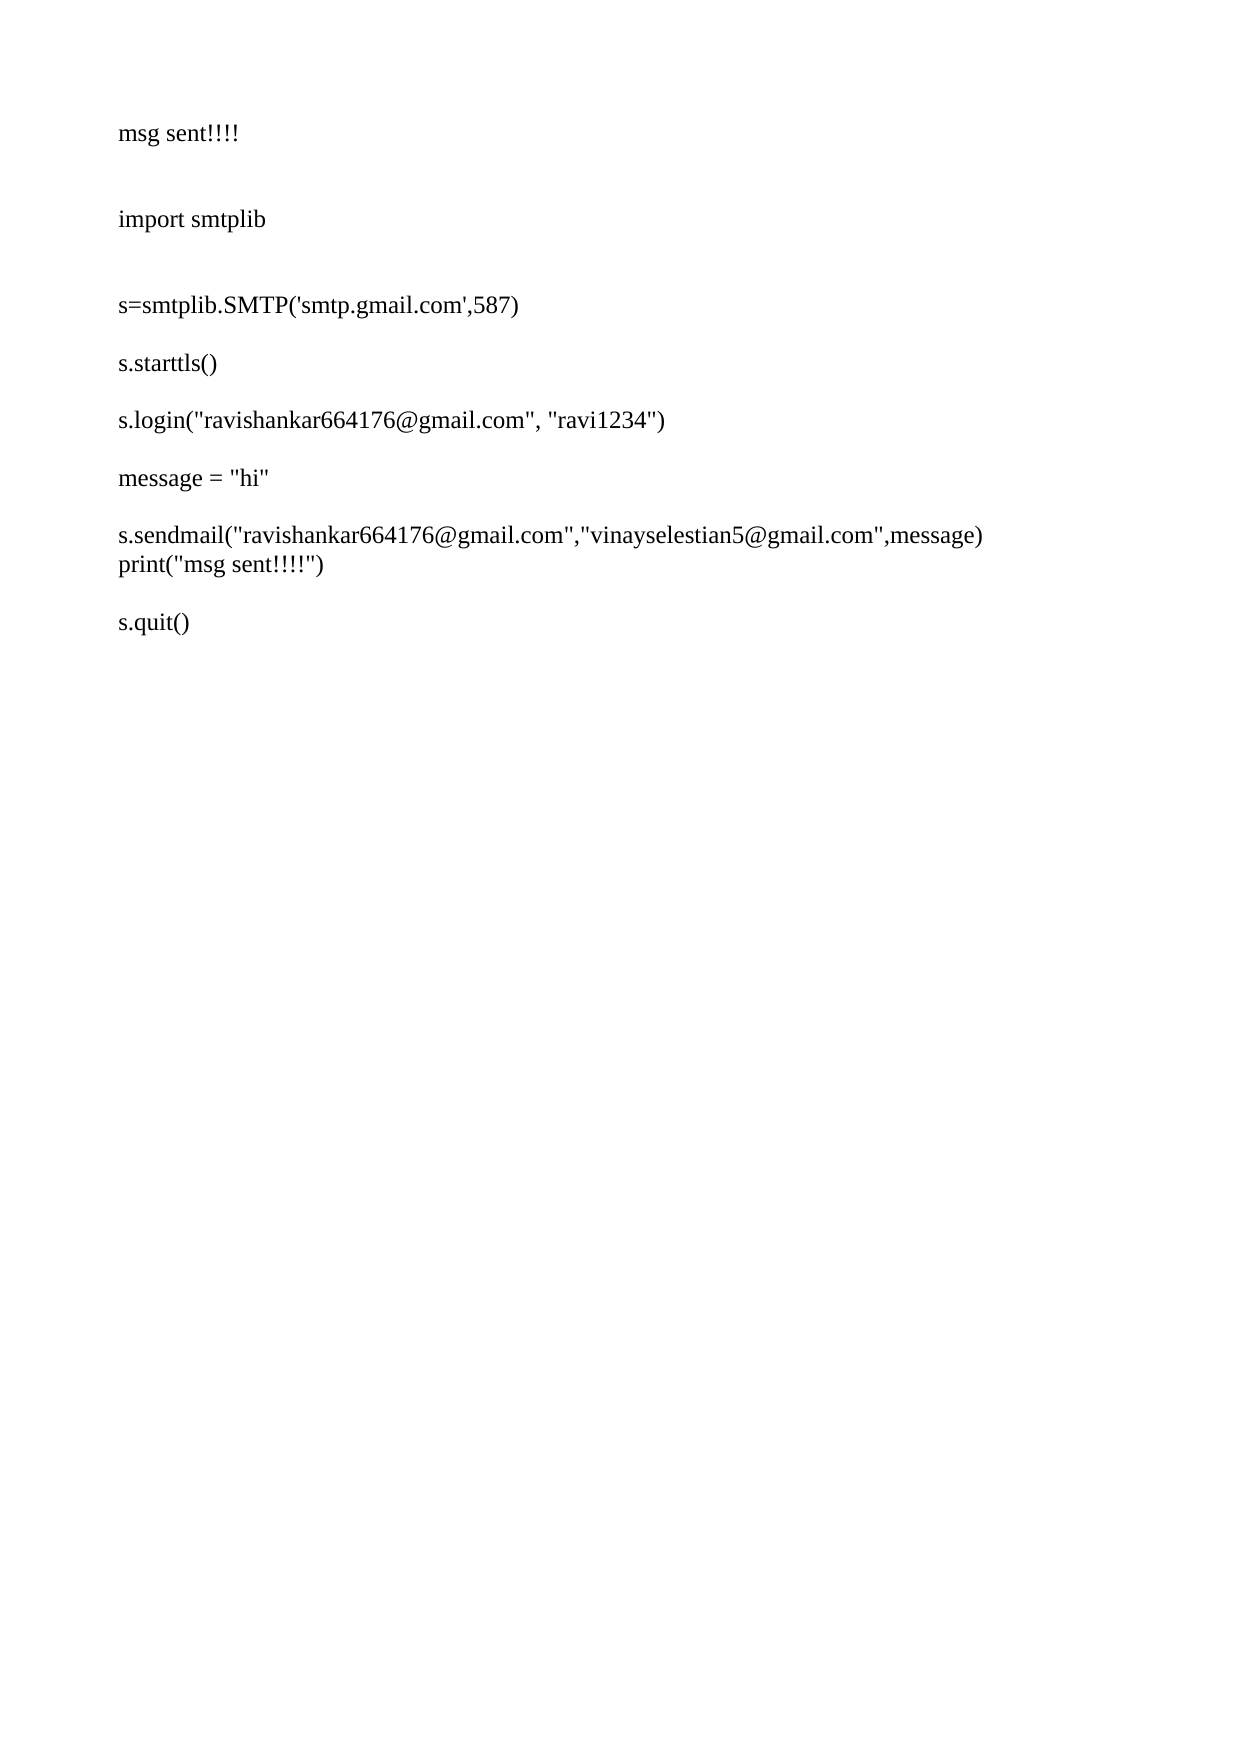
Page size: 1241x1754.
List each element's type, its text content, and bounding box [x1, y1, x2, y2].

text msg sent!!!! [118, 118, 1122, 147]
text s.quit() [118, 607, 1122, 636]
text s=smtplib.SMTP('smtp.gmail.com',587) [118, 291, 1122, 319]
text s.login("ravishankar664176@gmail.com", "ravi1234") [118, 406, 1122, 434]
text import smtplib [118, 204, 1122, 233]
text s.sendmail("ravishankar664176@gmail.com","vinayselestian5@gmail.com",message) [118, 521, 1122, 549]
text message = "hi" [118, 463, 1122, 492]
text print("msg sent!!!!") [118, 549, 1122, 578]
text s.starttls() [118, 348, 1122, 377]
